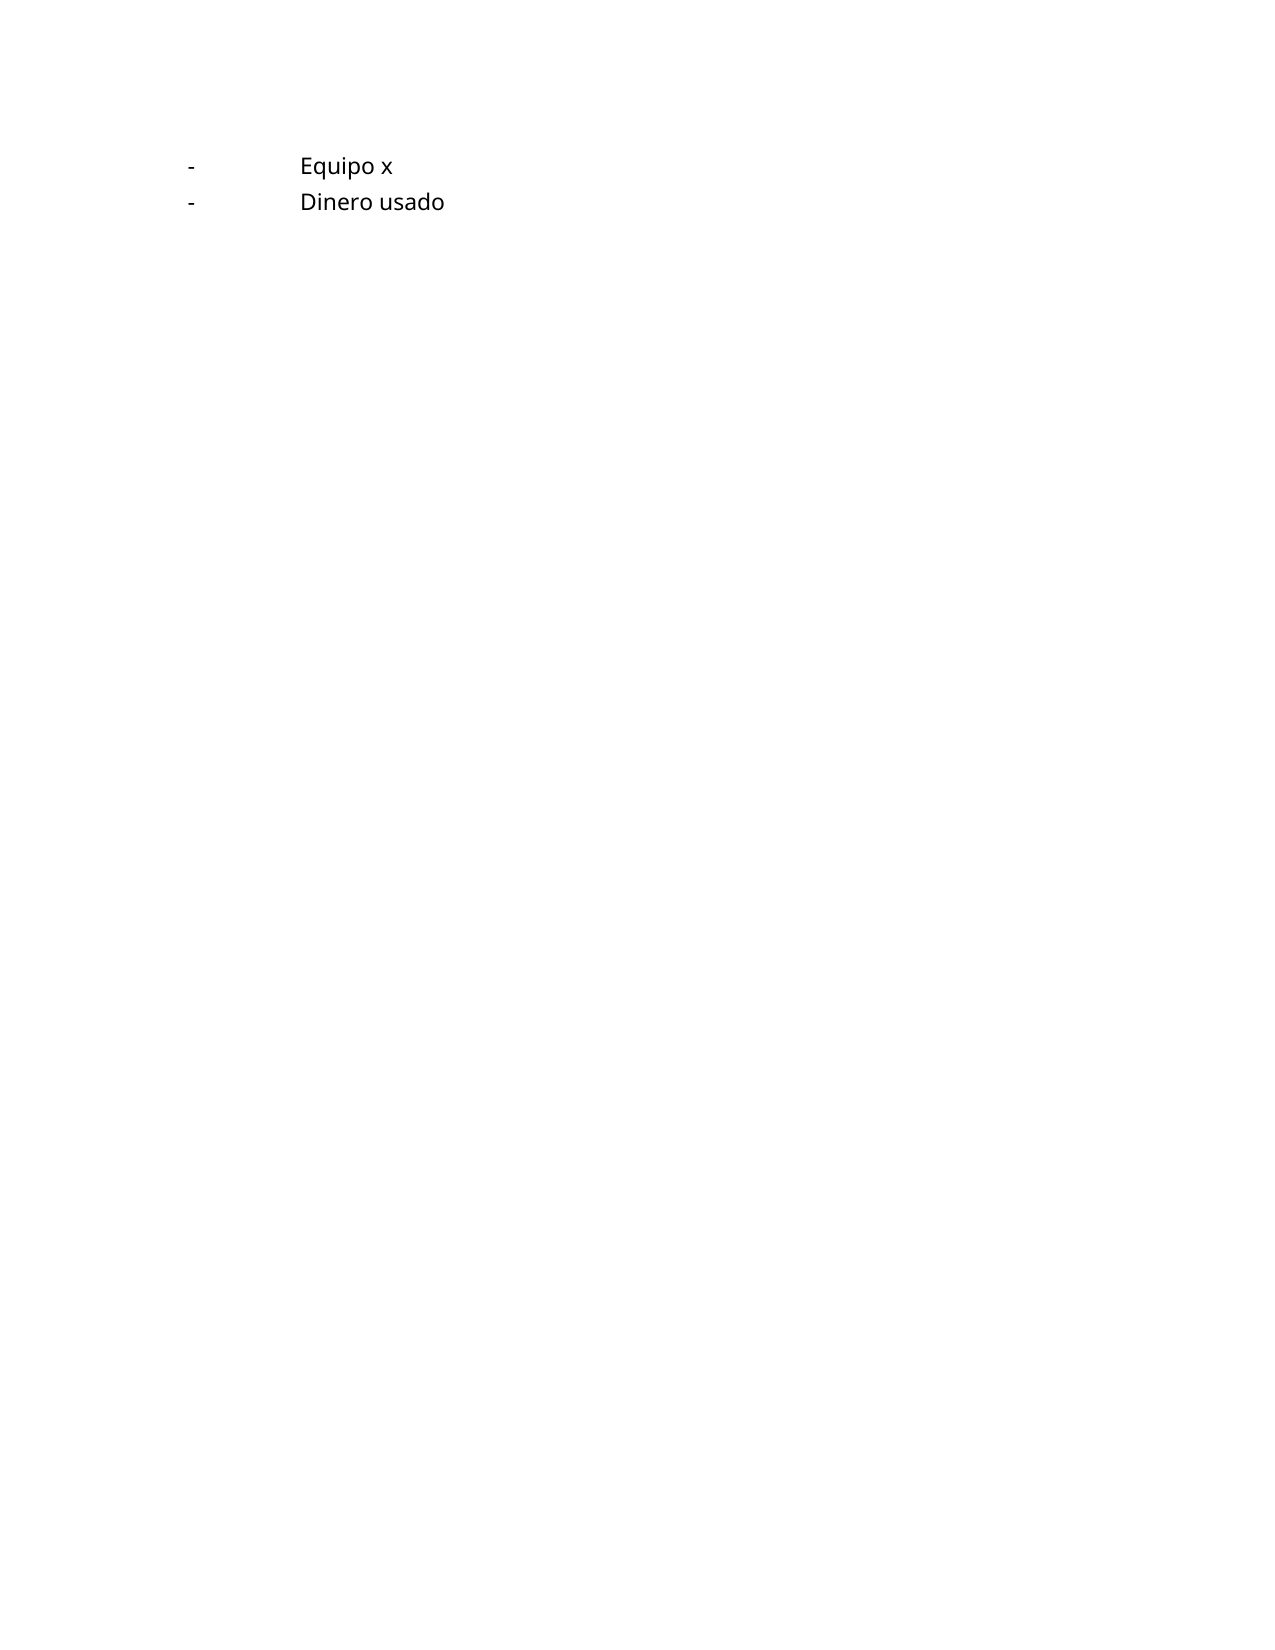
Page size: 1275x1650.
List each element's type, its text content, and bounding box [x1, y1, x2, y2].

list Dinero usado [187, 186, 1125, 217]
list Equipo x [187, 150, 1125, 181]
